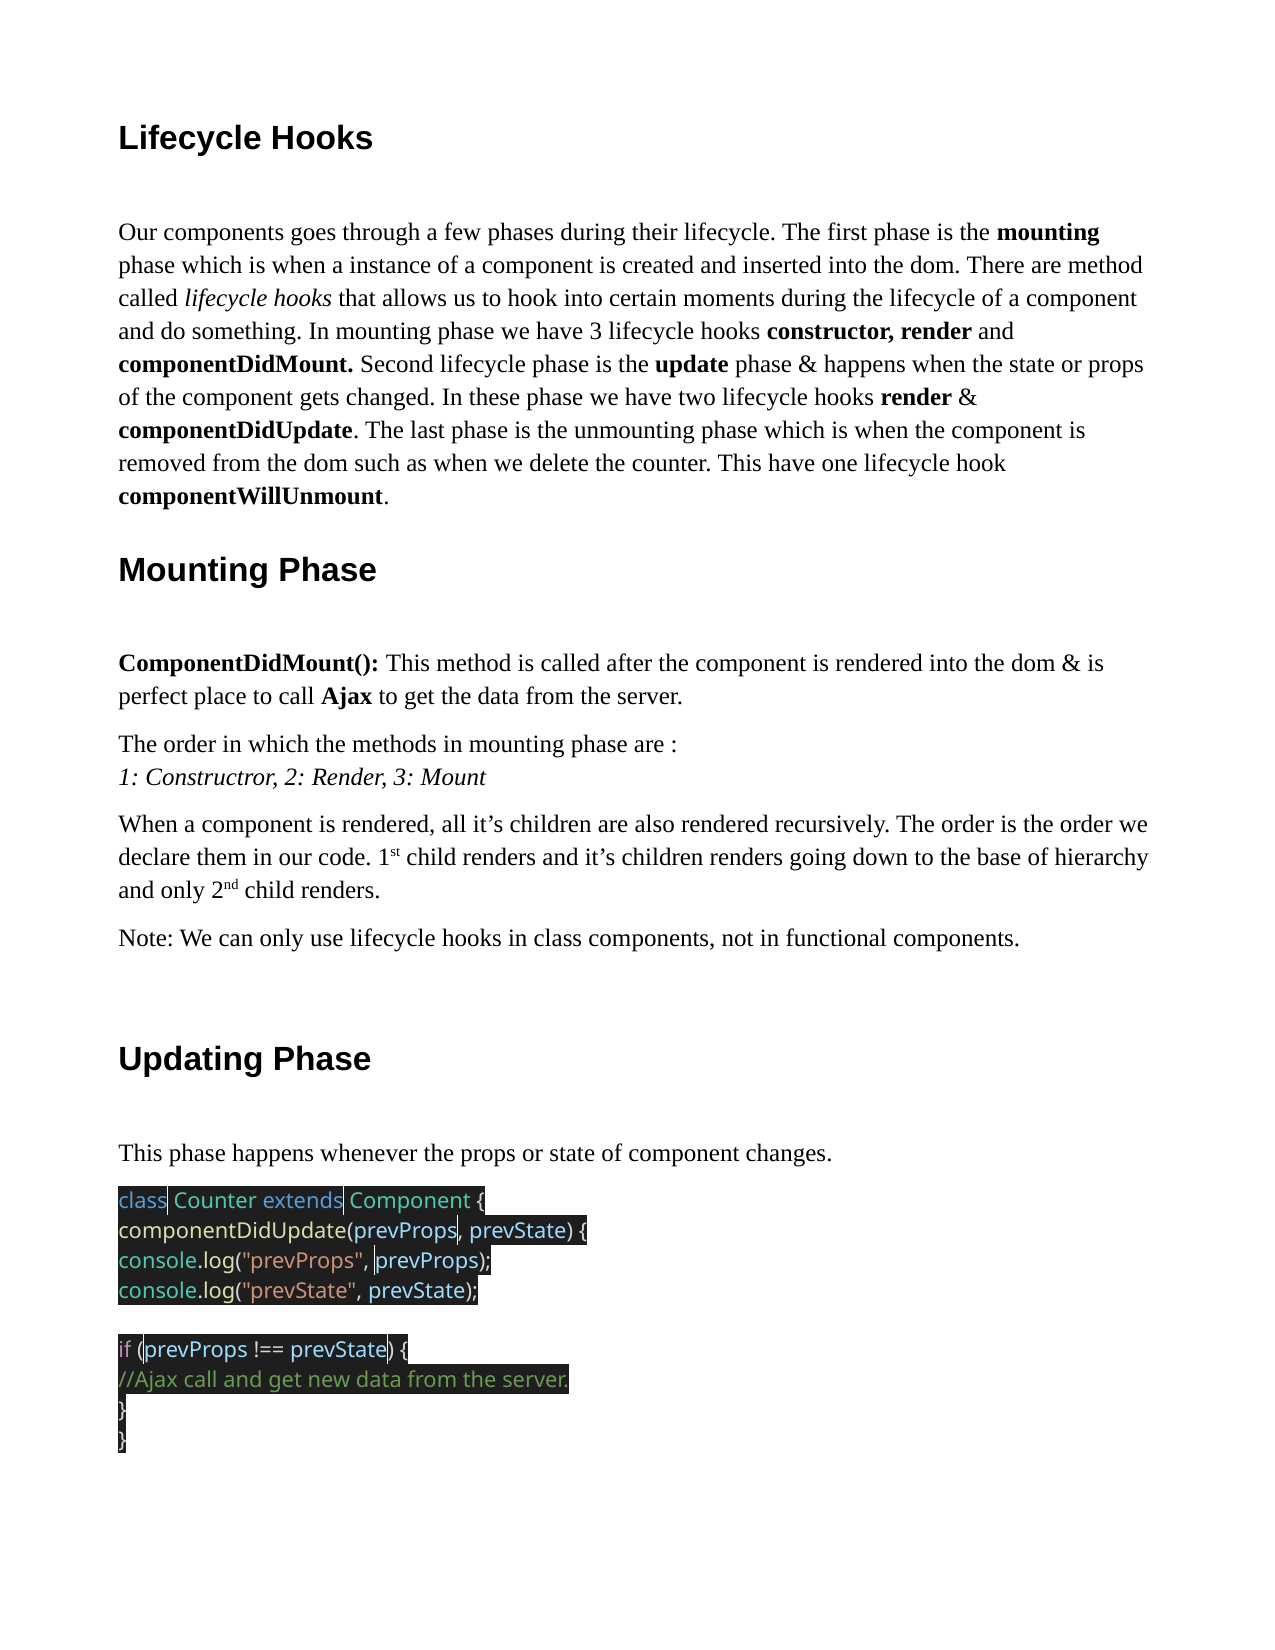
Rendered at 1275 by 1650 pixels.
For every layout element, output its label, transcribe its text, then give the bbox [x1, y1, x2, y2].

subtitle Updating Phase [118, 1039, 1157, 1078]
text class Counter extends Component { [118, 1186, 1157, 1215]
text componentDidUpdate(prevProps, prevState) { [118, 1215, 1157, 1245]
text if (prevProps !== prevState) { [118, 1334, 1157, 1364]
text Our components goes through a few phases during their lifecycle. The first phase is the mounting phase which is when a instance of a component is created and inserted into the dom. There are method called lifecycle hooks that allows us to hook into certain moments during the lifecycle of a component and do something. In mounting phase we have 3 lifecycle hooks constructor, render and componentDidMount. Second lifecycle phase is the update phase & happens when the state or props of the component gets changed. In these phase we have two lifecycle hooks render & componentDidUpdate. The last phase is the unmounting phase which is when the component is removed from the dom such as when we delete the counter. This have one lifecycle hook componentWillUnmount. [118, 217, 1157, 510]
text console.log("prevState", prevState); [118, 1275, 1157, 1305]
text console.log("prevProps", prevProps); [118, 1245, 1157, 1275]
text } [118, 1394, 1157, 1424]
text Note: We can only use lifecycle hooks in class components, not in functional components. [118, 923, 1157, 952]
text The order in which the methods in mounting phase are : 1: Constructror, 2: Render, 3: Mount [118, 729, 1157, 791]
subtitle Lifecycle Hooks [118, 118, 1157, 157]
text ComponentDidMount(): This method is called after the component is rendered into the dom & is perfect place to call Ajax to get the data from the server. [118, 648, 1157, 710]
text } [118, 1424, 1157, 1453]
text This phase happens whenever the props or state of component changes. [118, 1138, 1157, 1167]
subtitle Mounting Phase [118, 549, 1157, 588]
text //Ajax call and get new data from the server. [118, 1364, 1157, 1394]
text When a component is rendered, all it’s children are also rendered recursively. The order is the order we declare them in our code. 1st child renders and it’s children renders going down to the base of hierarchy and only 2nd child renders. [118, 809, 1157, 904]
